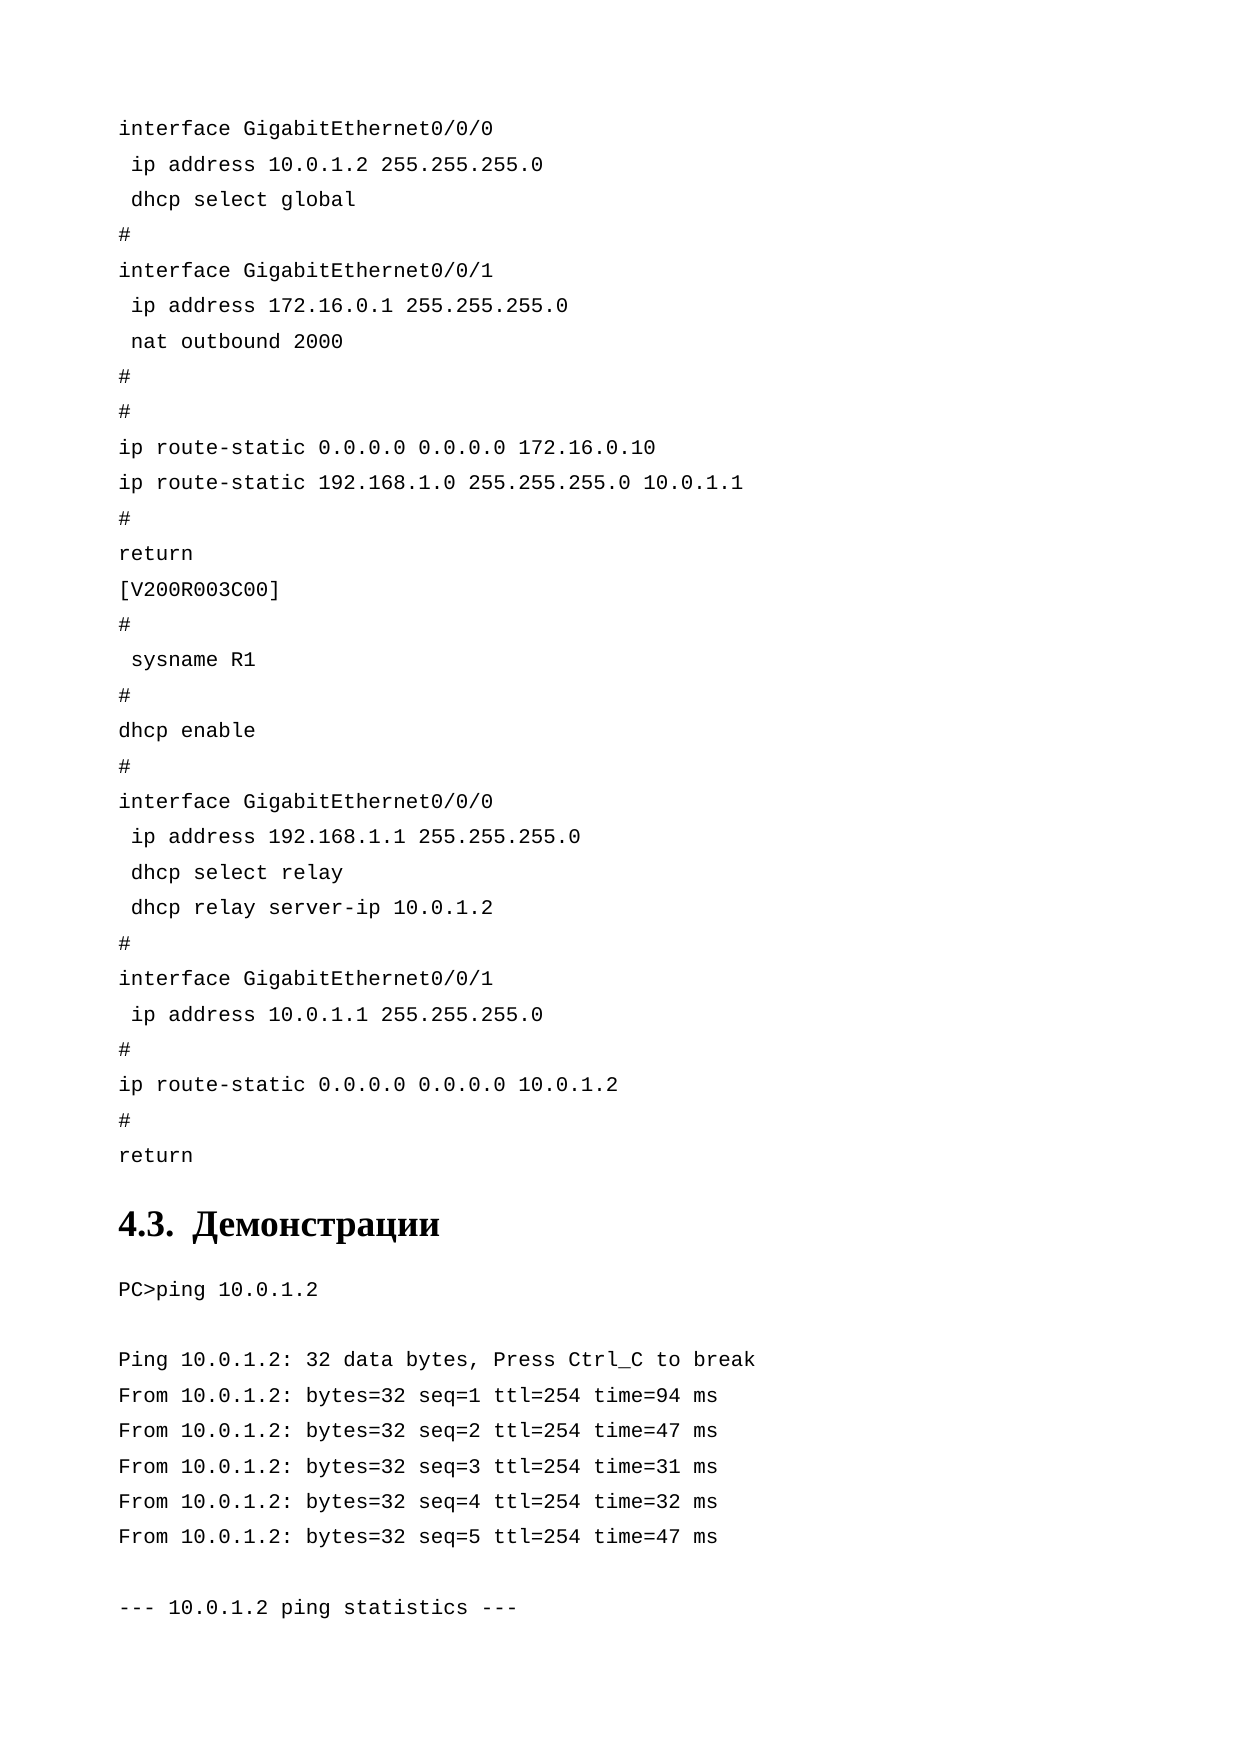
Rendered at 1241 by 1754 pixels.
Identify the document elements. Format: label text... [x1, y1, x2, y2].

text From 10.0.1.2: bytes=32 seq=3 ttl=254 time=31 ms [118, 1456, 1122, 1479]
text dhcp enable [118, 720, 1122, 744]
text ip address 10.0.1.1 255.255.255.0 [118, 1003, 1122, 1027]
text PC>ping 10.0.1.2 [118, 1279, 1122, 1302]
text dhcp select relay [118, 862, 1122, 886]
text # [118, 1110, 1122, 1133]
text # [118, 1039, 1122, 1063]
text interface GigabitEthernet0/0/0 [118, 791, 1122, 815]
text dhcp select global [118, 189, 1122, 213]
text ip route-static 0.0.0.0 0.0.0.0 10.0.1.2 [118, 1074, 1122, 1098]
text --- 10.0.1.2 ping statistics --- [118, 1597, 1122, 1621]
text ip route-static 192.168.1.0 255.255.255.0 10.0.1.1 [118, 472, 1122, 496]
text # [118, 685, 1122, 708]
text interface GigabitEthernet0/0/1 [118, 260, 1122, 283]
text return [118, 1145, 1122, 1169]
text From 10.0.1.2: bytes=32 seq=4 ttl=254 time=32 ms [118, 1491, 1122, 1515]
text Ping 10.0.1.2: 32 data bytes, Press Ctrl_C to break [118, 1349, 1122, 1373]
text ip route-static 0.0.0.0 0.0.0.0 172.16.0.10 [118, 437, 1122, 461]
text interface GigabitEthernet0/0/0 [118, 118, 1122, 142]
text # [118, 614, 1122, 638]
text # [118, 366, 1122, 390]
text # [118, 401, 1122, 425]
text From 10.0.1.2: bytes=32 seq=2 ttl=254 time=47 ms [118, 1420, 1122, 1444]
text # [118, 756, 1122, 779]
text [V200R003C00] [118, 578, 1122, 602]
text # [118, 933, 1122, 956]
text interface GigabitEthernet0/0/1 [118, 968, 1122, 992]
subtitle Демонстрации [118, 1201, 1122, 1244]
text nat outbound 2000 [118, 331, 1122, 354]
text From 10.0.1.2: bytes=32 seq=1 ttl=254 time=94 ms [118, 1385, 1122, 1408]
text # [118, 508, 1122, 531]
text ip address 10.0.1.2 255.255.255.0 [118, 153, 1122, 177]
text # [118, 224, 1122, 248]
text dhcp relay server-ip 10.0.1.2 [118, 897, 1122, 921]
text From 10.0.1.2: bytes=32 seq=5 ttl=254 time=47 ms [118, 1527, 1122, 1550]
text return [118, 543, 1122, 567]
text ip address 172.16.0.1 255.255.255.0 [118, 295, 1122, 319]
text ip address 192.168.1.1 255.255.255.0 [118, 826, 1122, 850]
text sysname R1 [118, 649, 1122, 673]
